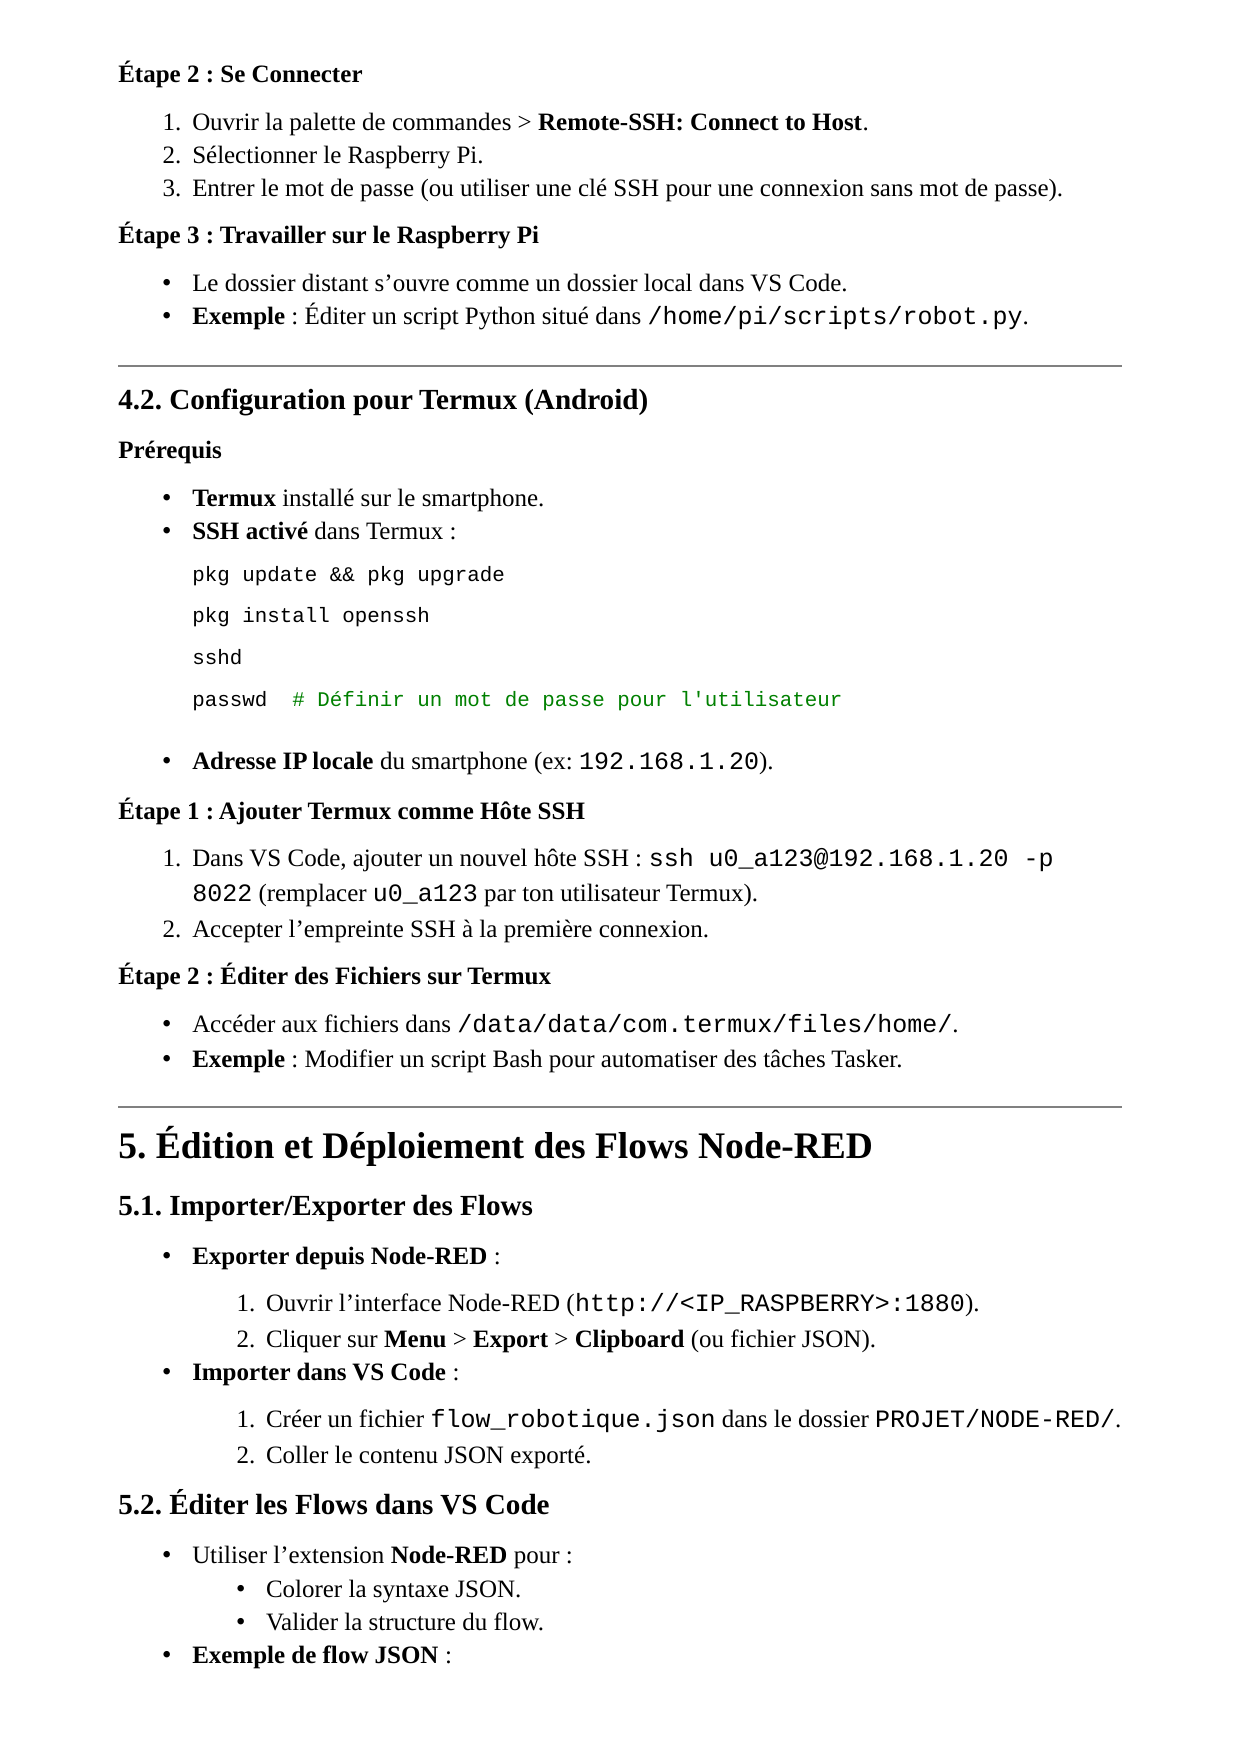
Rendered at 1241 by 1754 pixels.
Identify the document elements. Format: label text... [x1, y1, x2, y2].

list Créer un fichier flow_robotique.json dans le dossier PROJET/NODE-RED/. [236, 1404, 1122, 1435]
list Cliquer sur Menu > Export > Clipboard (ou fichier JSON). [236, 1324, 1122, 1353]
list Exporter depuis Node-RED : [162, 1241, 1122, 1269]
subtitle Étape 3 : Travailler sur le Raspberry Pi [118, 220, 1122, 249]
list Exemple de flow JSON : [162, 1640, 1122, 1668]
subtitle Étape 1 : Ajouter Termux comme Hôte SSH [118, 796, 1122, 824]
list Ouvrir la palette de commandes > Remote-SSH: Connect to Host. [162, 107, 1122, 135]
list Entrer le mot de passe (ou utiliser une clé SSH pour une connexion sans mot de passe). [162, 173, 1122, 201]
list Importer dans VS Code : [162, 1357, 1122, 1386]
list Le dossier distant s’ouvre comme un dossier local dans VS Code. [162, 268, 1122, 297]
list Valider la structure du flow. [236, 1607, 1122, 1635]
list pkg install openssh [162, 606, 1122, 629]
list Adresse IP locale du smartphone (ex: 192.168.1.20). [162, 746, 1122, 777]
subtitle 5.2. Éditer les Flows dans VS Code [118, 1487, 1122, 1521]
list Exemple : Éditer un script Python situé dans /home/pi/scripts/robot.py. [162, 301, 1122, 332]
list Coller le contenu JSON exporté. [236, 1440, 1122, 1469]
list sshd [162, 647, 1122, 671]
subtitle Prérequis [118, 436, 1122, 464]
list pkg update && pkg upgrade [162, 564, 1122, 587]
list Termux installé sur le smartphone. [162, 483, 1122, 512]
list Dans VS Code, ajouter un nouvel hôte SSH : ssh u0_a123@192.168.1.20 -p 8022 (remplacer u0_a123 par ton utilisateur Termux). [162, 843, 1122, 909]
subtitle 4.2. Configuration pour Termux (Android) [118, 382, 1122, 416]
list Ouvrir l’interface Node-RED (http://<IP_RASPBERRY>:1880). [236, 1288, 1122, 1319]
list passwd # Définir un mot de passe pour l'utilisateur [162, 689, 1122, 713]
subtitle 5. Édition et Déploiement des Flows Node-RED [118, 1123, 1122, 1167]
list Colorer la syntaxe JSON. [236, 1574, 1122, 1602]
subtitle Étape 2 : Se Connecter [118, 59, 1122, 88]
list Sélectionner le Raspberry Pi. [162, 140, 1122, 168]
list Accéder aux fichiers dans /data/data/com.termux/files/home/. [162, 1009, 1122, 1040]
list Exemple : Modifier un script Bash pour automatiser des tâches Tasker. [162, 1044, 1122, 1073]
subtitle 5.1. Importer/Exporter des Flows [118, 1188, 1122, 1221]
list Utiliser l’extension Node-RED pour : [162, 1541, 1122, 1569]
list SSH activé dans Termux : [162, 516, 1122, 545]
subtitle Étape 2 : Éditer des Fichiers sur Termux [118, 961, 1122, 990]
list Accepter l’empreinte SSH à la première connexion. [162, 914, 1122, 943]
